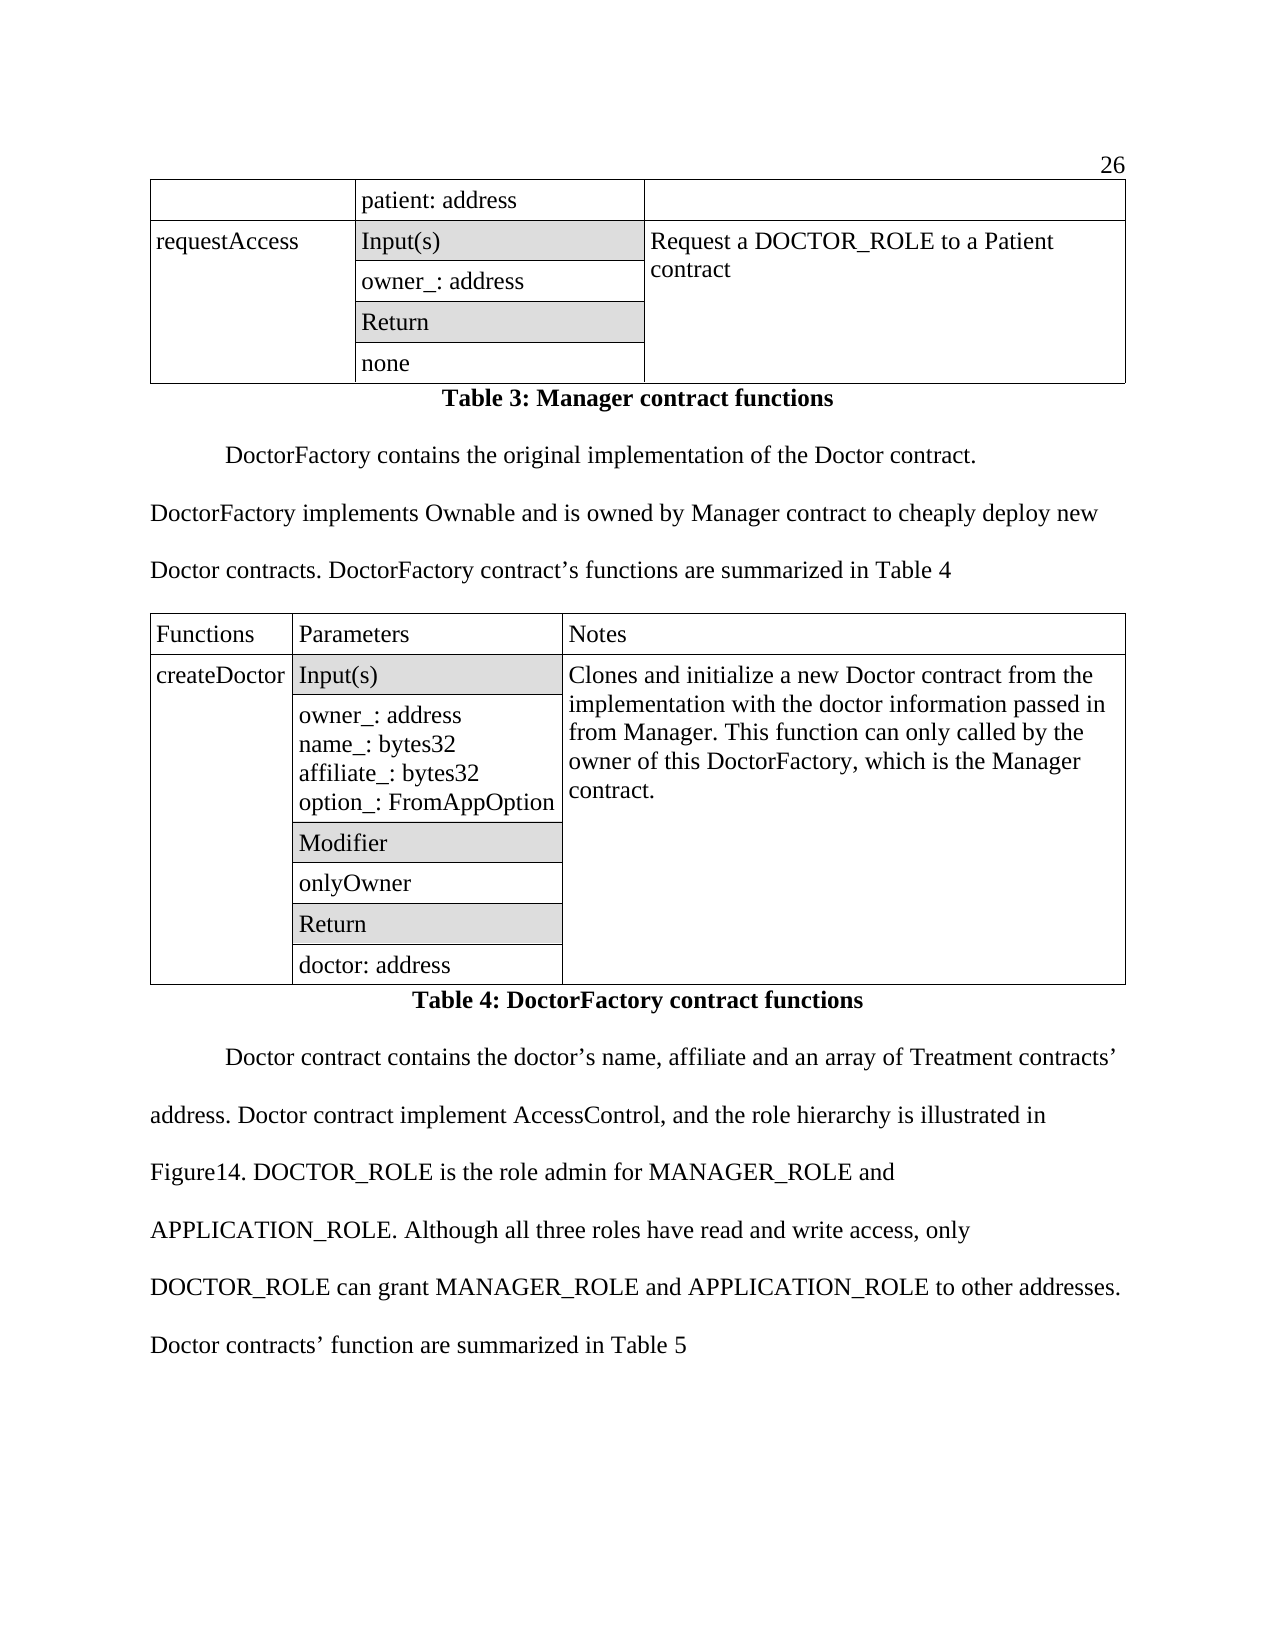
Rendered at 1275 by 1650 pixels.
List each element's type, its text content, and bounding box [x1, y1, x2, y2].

table_cell Return [293, 904, 562, 943]
table_cell [645, 180, 1125, 219]
table_cell none [356, 343, 644, 382]
table_cell Modifier [293, 823, 562, 862]
table_cell Return [356, 302, 644, 342]
table_header Parameters [293, 614, 562, 654]
title Table 3: Manager contract functions [150, 384, 1125, 412]
text DoctorFactory contains the original implementation of the Doctor contract. DoctorFactory implements Ownable and is owned by Manager contract to cheaply deploy new Doctor contracts. DoctorFactory contract’s functions are summarized in Table 4 [150, 440, 1125, 584]
table_cell Clones and initialize a new Doctor contract from the implementation with the doctor information passed in from Manager. This function can only called by the owner of this DoctorFactory, which is the Manager contract. [563, 655, 1125, 984]
table_cell Request a DOCTOR_ROLE to a Patient contract [645, 221, 1125, 382]
table_cell createDoctor [151, 655, 292, 984]
table_cell requestAccess [151, 221, 355, 382]
table_cell owner_: address name_: bytes32 affiliate_: bytes32 option_: FromAppOption [293, 695, 562, 821]
table_cell patient: address [356, 180, 644, 219]
table_cell onlyOwner [293, 863, 562, 903]
text Doctor contract contains the doctor’s name, affiliate and an array of Treatment contracts’ address. Doctor contract implement AccessControl, and the role hierarchy is illustrated in Figure14. DOCTOR_ROLE is the role admin for MANAGER_ROLE and APPLICATION_ROLE. Although all three roles have read and write access, only DOCTOR_ROLE can grant MANAGER_ROLE and APPLICATION_ROLE to other addresses. Doctor contracts’ function are summarized in Table 5 [150, 1042, 1125, 1358]
table_header Functions [151, 614, 292, 654]
table_header Notes [563, 614, 1125, 654]
table_cell owner_: address [356, 261, 644, 301]
table_cell Input(s) [356, 221, 644, 260]
table_cell [151, 180, 355, 219]
table_cell Input(s) [293, 655, 562, 694]
title Table 4: DoctorFactory contract functions [150, 985, 1125, 1013]
table_cell doctor: address [293, 945, 562, 984]
